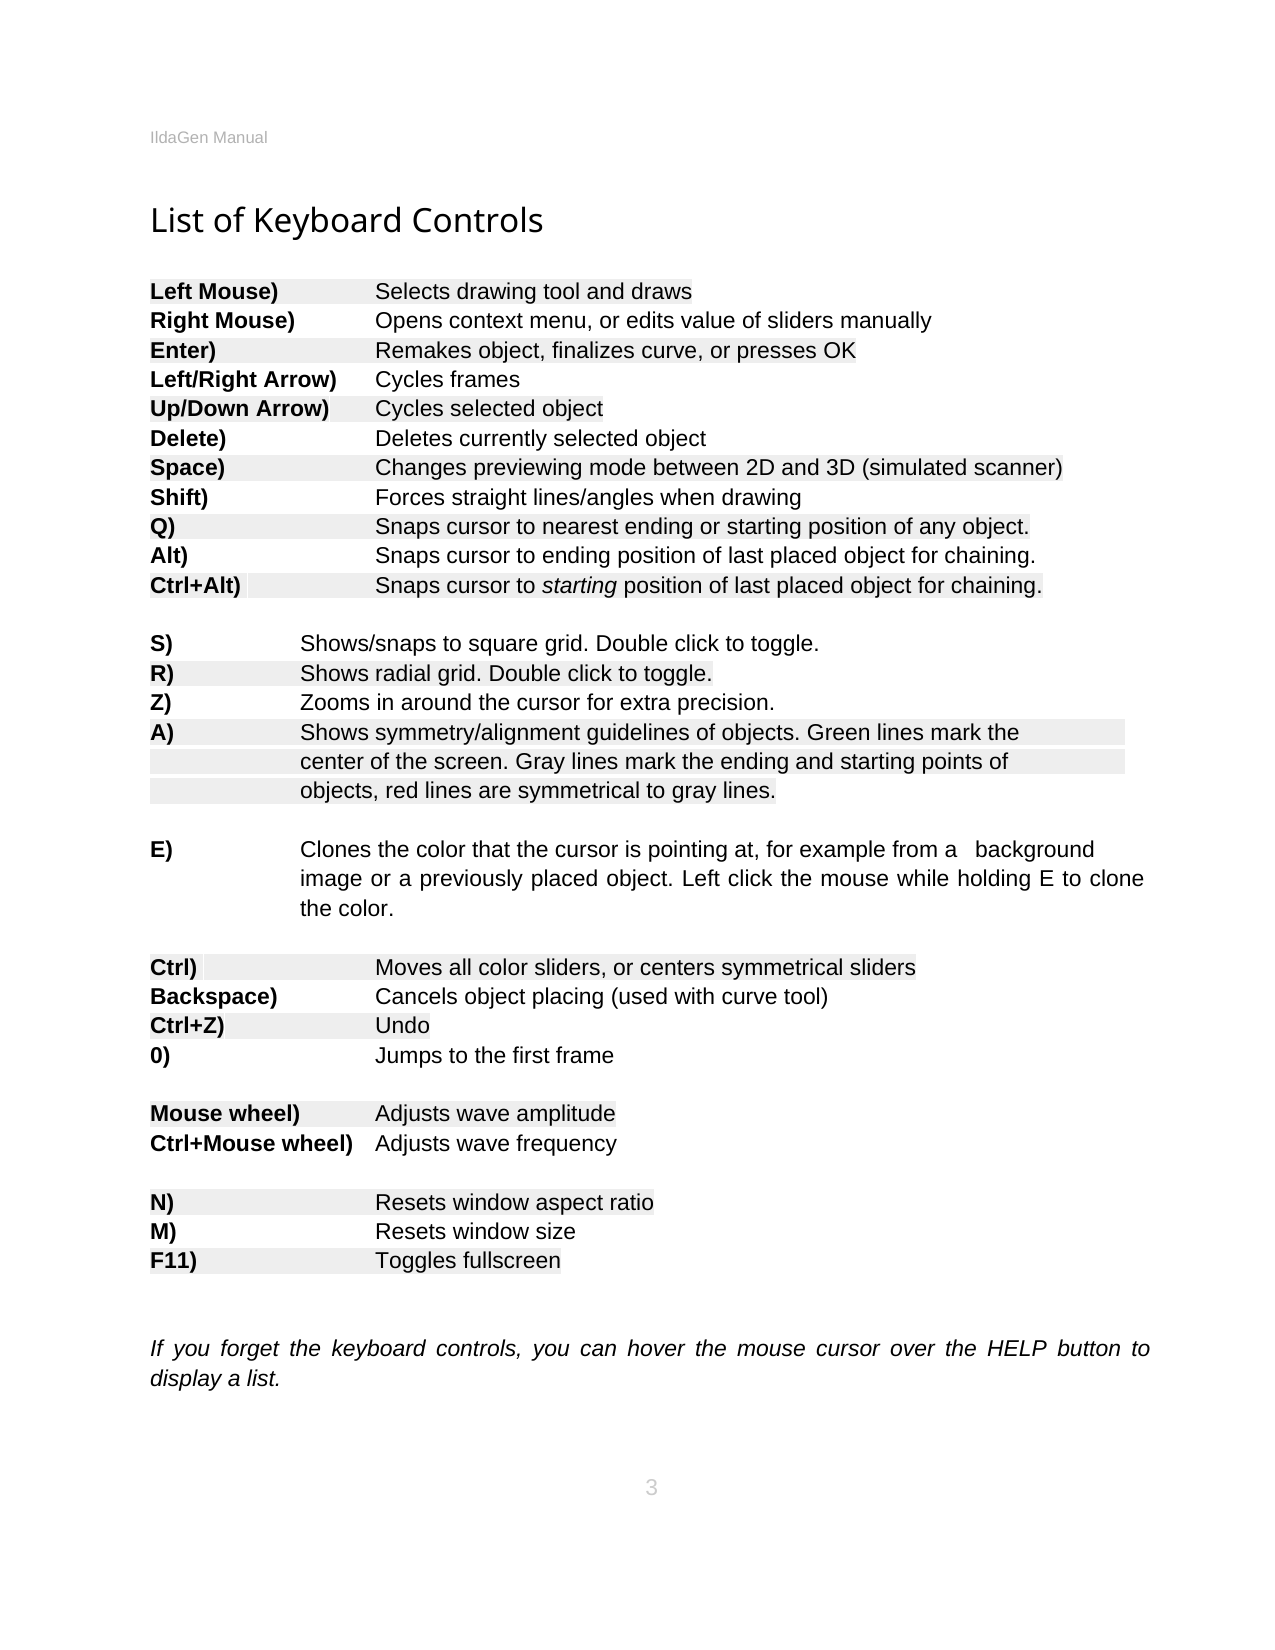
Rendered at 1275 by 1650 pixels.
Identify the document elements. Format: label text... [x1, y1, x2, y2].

text Right Mouse) Opens context menu, or edits value of sliders manually [150, 308, 1153, 334]
subtitle List of Keyboard Controls [150, 197, 1153, 242]
text Shift) Forces straight lines/angles when drawing [150, 484, 1153, 510]
text Ctrl+Z) Undo [150, 1013, 1153, 1039]
text If you forget the keyboard controls, you can hover the mouse cursor over the HELP button to display a list. [150, 1336, 1153, 1391]
text Ctrl+Mouse wheel) Adjusts wave frequency [150, 1131, 1153, 1156]
text R) Shows radial grid. Double click to toggle. [150, 661, 1153, 686]
text S) Shows/snaps to square grid. Double click to toggle. [150, 631, 1153, 657]
text 0) Jumps to the first frame [150, 1042, 1153, 1068]
text Ctrl) Moves all color sliders, or centers symmetrical sliders [150, 954, 1153, 980]
text N) Resets window aspect ratio [150, 1189, 1153, 1215]
text Up/Down Arrow) Cycles selected object [150, 396, 1153, 422]
text E) Clones the color that the cursor is pointing at, for example from a background image or a previously placed object. Left click the mouse while holding E to clone the color. [150, 837, 1153, 921]
text Enter) Remakes object, finalizes curve, or presses OK [150, 337, 1153, 363]
text Left/Right Arrow) Cycles frames [150, 367, 1153, 392]
text Delete) Deletes currently selected object [150, 426, 1153, 451]
text Z) Zooms in around the cursor for extra precision. [150, 690, 1153, 716]
text Backspace) Cancels object placing (used with curve tool) [150, 984, 1153, 1009]
text M) Resets window size [150, 1219, 1153, 1244]
text Q) Snaps cursor to nearest ending or starting position of any object. [150, 514, 1153, 539]
text Left Mouse) Selects drawing tool and draws [150, 279, 1153, 304]
text F11) Toggles fullscreen [150, 1248, 1153, 1274]
text Alt) Snaps cursor to ending position of last placed object for chaining. [150, 543, 1153, 569]
text Mouse wheel) Adjusts wave amplitude [150, 1101, 1153, 1127]
text Ctrl+Alt) Snaps cursor to starting position of last placed object for chaining. [150, 572, 1153, 598]
text Space) Changes previewing mode between 2D and 3D (simulated scanner) [150, 455, 1153, 481]
text A) Shows symmetry/alignment guidelines of objects. Green lines mark the center of the screen. Gray lines mark the ending and starting points of objects, red lines are symmetrical to gray lines. [150, 719, 1153, 804]
